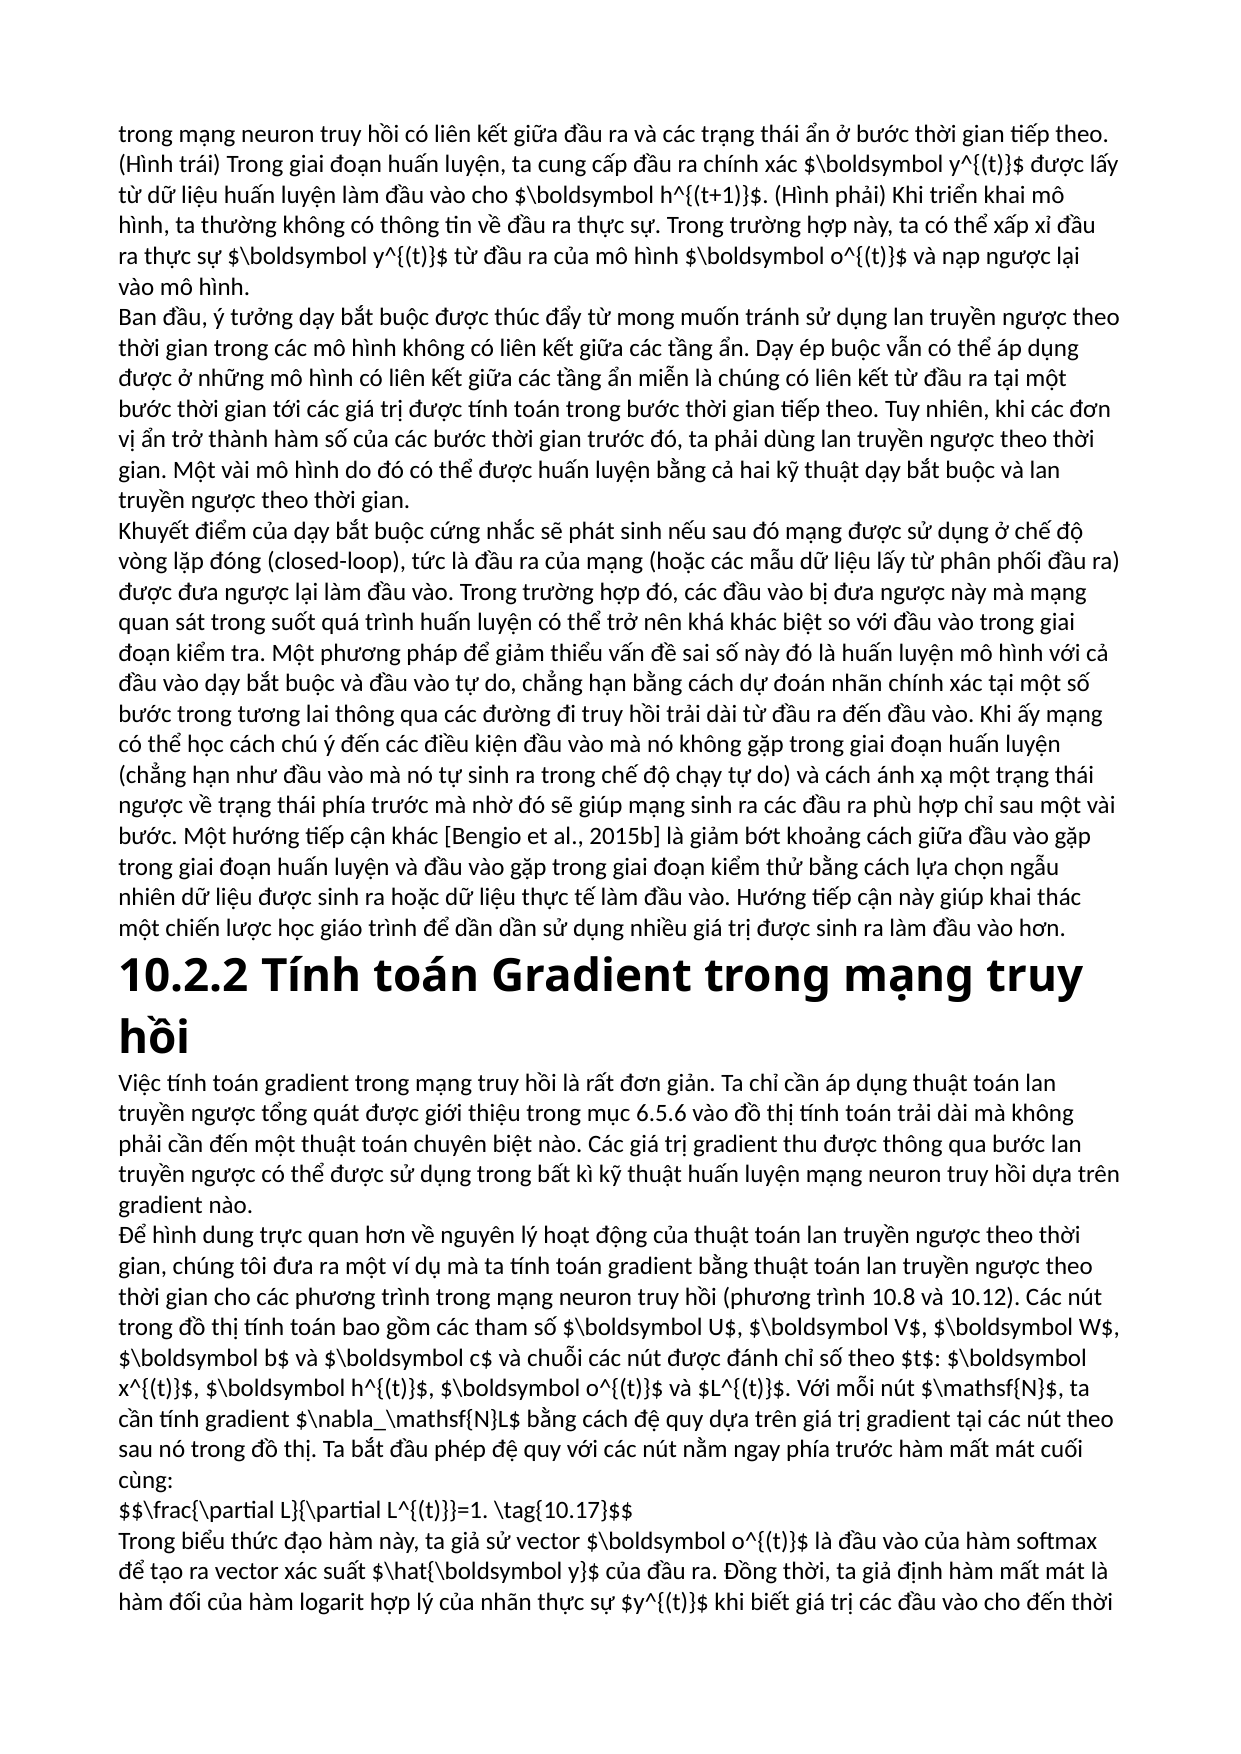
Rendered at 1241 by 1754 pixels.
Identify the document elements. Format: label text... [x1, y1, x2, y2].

text Ban đầu, ý tưởng dạy bắt buộc được thúc đẩy từ mong muốn tránh sử dụng lan truyền ngược theo thời gian trong các mô hình không có liên kết giữa các tầng ẩn. Dạy ép buộc vẫn có thể áp dụng được ở những mô hình có liên kết giữa các tầng ẩn miễn là chúng có liên kết từ đầu ra tại một bước thời gian tới các giá trị được tính toán trong bước thời gian tiếp theo. Tuy nhiên, khi các đơn vị ẩn trở thành hàm số của các bước thời gian trước đó, ta phải dùng lan truyền ngược theo thời gian. Một vài mô hình do đó có thể được huấn luyện bằng cả hai kỹ thuật dạy bắt buộc và lan truyền ngược theo thời gian. [118, 301, 1122, 515]
text trong mạng neuron truy hồi có liên kết giữa đầu ra và các trạng thái ẩn ở bước thời gian tiếp theo. (Hình trái) Trong giai đoạn huấn luyện, ta cung cấp đầu ra chính xác $\boldsymbol y^{(t)}$ được lấy từ dữ liệu huấn luyện làm đầu vào cho $\boldsymbol h^{(t+1)}$. (Hình phải) Khi triển khai mô hình, ta thường không có thông tin về đầu ra thực sự. Trong trường hợp này, ta có thể xấp xỉ đầu ra thực sự $\boldsymbol y^{(t)}$ từ đầu ra của mô hình $\boldsymbol o^{(t)}$ và nạp ngược lại vào mô hình. [118, 118, 1122, 301]
text Trong biểu thức đạo hàm này, ta giả sử vector $\boldsymbol o^{(t)}$ là đầu vào của hàm softmax để tạo ra vector xác suất $\hat{\boldsymbol y}$ của đầu ra. Đồng thời, ta giả định hàm mất mát là hàm đối của hàm logarit hợp lý của nhãn thực sự $y^{(t)}$ khi biết giá trị các đầu vào cho đến thời [118, 1525, 1122, 1616]
subtitle 10.2.2 Tính toán Gradient trong mạng truy hồi [118, 942, 1122, 1067]
text Để hình dung trực quan hơn về nguyên lý hoạt động của thuật toán lan truyền ngược theo thời gian, chúng tôi đưa ra một ví dụ mà ta tính toán gradient bằng thuật toán lan truyền ngược theo thời gian cho các phương trình trong mạng neuron truy hồi (phương trình 10.8 và 10.12). Các nút trong đồ thị tính toán bao gồm các tham số $\boldsymbol U$, $\boldsymbol V$, $\boldsymbol W$, $\boldsymbol b$ và $\boldsymbol c$ và chuỗi các nút được đánh chỉ số theo $t$: $\boldsymbol x^{(t)}$, $\boldsymbol h^{(t)}$, $\boldsymbol o^{(t)}$ và $L^{(t)}$. Với mỗi nút $\mathsf{N}$, ta cần tính gradient $\nabla_\mathsf{N}L$ bằng cách đệ quy dựa trên giá trị gradient tại các nút theo sau nó trong đồ thị. Ta bắt đầu phép đệ quy với các nút nằm ngay phía trước hàm mất mát cuối cùng: [118, 1219, 1122, 1494]
text $$\frac{\partial L}{\partial L^{(t)}}=1. \tag{10.17}$$ [118, 1494, 1122, 1525]
text Khuyết điểm của dạy bắt buộc cứng nhắc sẽ phát sinh nếu sau đó mạng được sử dụng ở chế độ vòng lặp đóng (closed-loop), tức là đầu ra của mạng (hoặc các mẫu dữ liệu lấy từ phân phối đầu ra) được đưa ngược lại làm đầu vào. Trong trường hợp đó, các đầu vào bị đưa ngược này mà mạng quan sát trong suốt quá trình huấn luyện có thể trở nên khá khác biệt so với đầu vào trong giai đoạn kiểm tra. Một phương pháp để giảm thiểu vấn đề sai số này đó là huấn luyện mô hình với cả đầu vào dạy bắt buộc và đầu vào tự do, chẳng hạn bằng cách dự đoán nhãn chính xác tại một số bước trong tương lai thông qua các đường đi truy hồi trải dài từ đầu ra đến đầu vào. Khi ấy mạng có thể học cách chú ý đến các điều kiện đầu vào mà nó không gặp trong giai đoạn huấn luyện (chẳng hạn như đầu vào mà nó tự sinh ra trong chế độ chạy tự do) và cách ánh xạ một trạng thái ngược về trạng thái phía trước mà nhờ đó sẽ giúp mạng sinh ra các đầu ra phù hợp chỉ sau một vài bước. Một hướng tiếp cận khác [Bengio et al., 2015b] là giảm bớt khoảng cách giữa đầu vào gặp trong giai đoạn huấn luyện và đầu vào gặp trong giai đoạn kiểm thử bằng cách lựa chọn ngẫu nhiên dữ liệu được sinh ra hoặc dữ liệu thực tế làm đầu vào. Hướng tiếp cận này giúp khai thác một chiến lược học giáo trình để dần dần sử dụng nhiều giá trị được sinh ra làm đầu vào hơn. [118, 515, 1122, 942]
text Việc tính toán gradient trong mạng truy hồi là rất đơn giản. Ta chỉ cần áp dụng thuật toán lan truyền ngược tổng quát được giới thiệu trong mục 6.5.6 vào đồ thị tính toán trải dài mà không phải cần đến một thuật toán chuyên biệt nào. Các giá trị gradient thu được thông qua bước lan truyền ngược có thể được sử dụng trong bất kì kỹ thuật huấn luyện mạng neuron truy hồi dựa trên gradient nào. [118, 1067, 1122, 1219]
